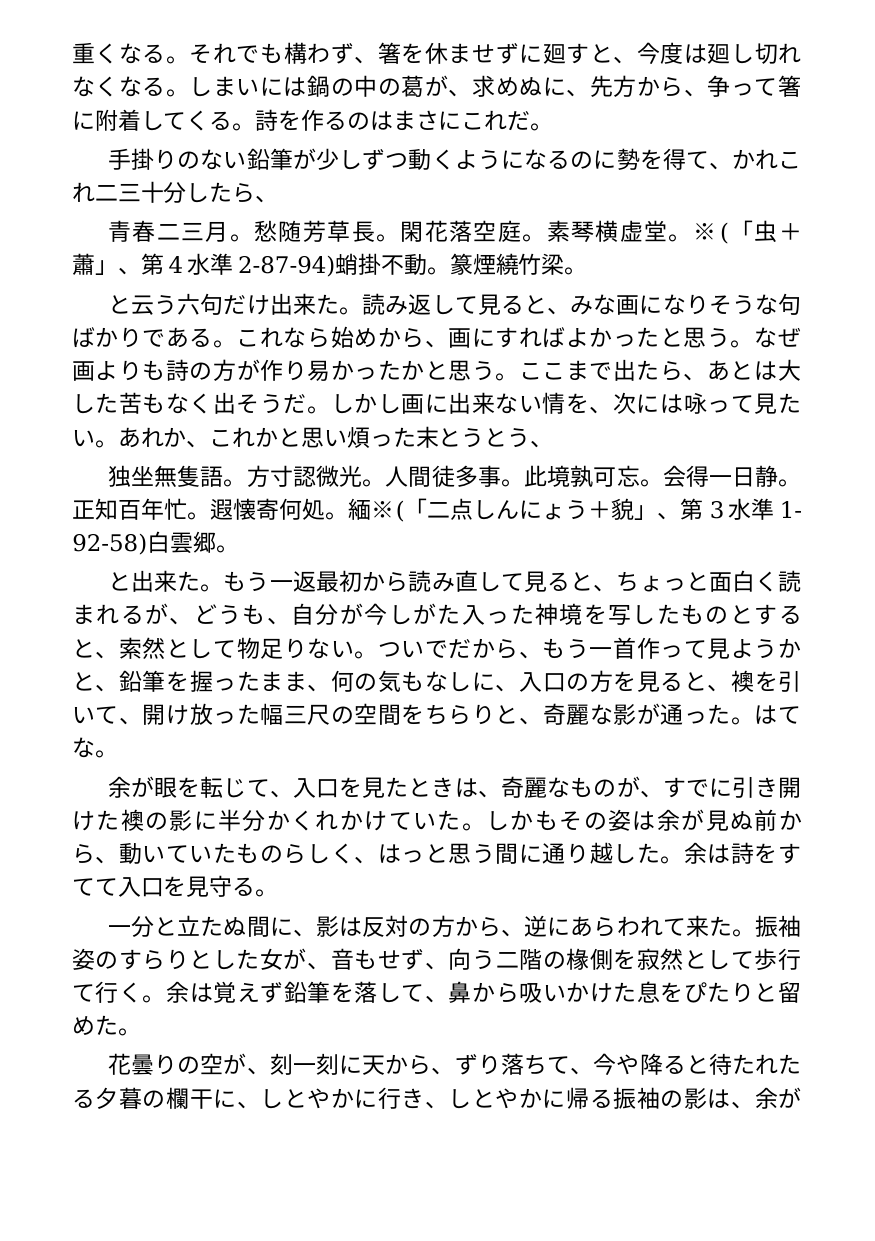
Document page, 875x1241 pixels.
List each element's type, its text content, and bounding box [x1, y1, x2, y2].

text 余が眼を転じて、入口を見たときは、奇麗なものが、すでに引き開けた襖の影に半分かくれかけていた。しかもその姿は余が見ぬ前から、動いていたものらしく、はっと思う間に通り越した。余は詩をすてて入口を見守る。 [72, 769, 802, 902]
text と出来た。もう一返最初から読み直して見ると、ちょっと面白く読まれるが、どうも、自分が今しがた入った神境を写したものとすると、索然として物足りない。ついでだから、もう一首作って見ようかと、鉛筆を握ったまま、何の気もなしに、入口の方を見ると、襖を引いて、開け放った幅三尺の空間をちらりと、奇麗な影が通った。はてな。 [72, 564, 802, 763]
text 一分と立たぬ間に、影は反対の方から、逆にあらわれて来た。振袖姿のすらりとした女が、音もせず、向う二階の椽側を寂然として歩行て行く。余は覚えず鉛筆を落して、鼻から吸いかけた息をぴたりと留めた。 [72, 908, 802, 1041]
text 独坐無隻語。方寸認微光。人間徒多事。此境孰可忘。会得一日静。正知百年忙。遐懐寄何処。緬※(「二点しんにょう＋貌」、第3水準1-92-58)白雲郷。 [72, 458, 802, 558]
text 重くなる。それでも構わず、箸を休ませずに廻すと、今度は廻し切れなくなる。しまいには鍋の中の葛が、求めぬに、先方から、争って箸に附着してくる。詩を作るのはまさにこれだ。 [72, 36, 802, 136]
text 花曇りの空が、刻一刻に天から、ずり落ちて、今や降ると待たれたる夕暮の欄干に、しとやかに行き、しとやかに帰る振袖の影は、余が [72, 1047, 802, 1114]
text 手掛りのない鉛筆が少しずつ動くようになるのに勢を得て、かれこれ二三十分したら、 [72, 142, 802, 208]
text と云う六句だけ出来た。読み返して見ると、みな画になりそうな句ばかりである。これなら始めから、画にすればよかったと思う。なぜ画よりも詩の方が作り易かったかと思う。ここまで出たら、あとは大した苦もなく出そうだ。しかし画に出来ない情を、次には咏って見たい。あれか、これかと思い煩った末とうとう、 [72, 286, 802, 453]
text 青春二三月。愁随芳草長。閑花落空庭。素琴横虚堂。※(「虫＋蕭」、第4水準2-87-94)蛸掛不動。篆煙繞竹梁。 [72, 214, 802, 281]
